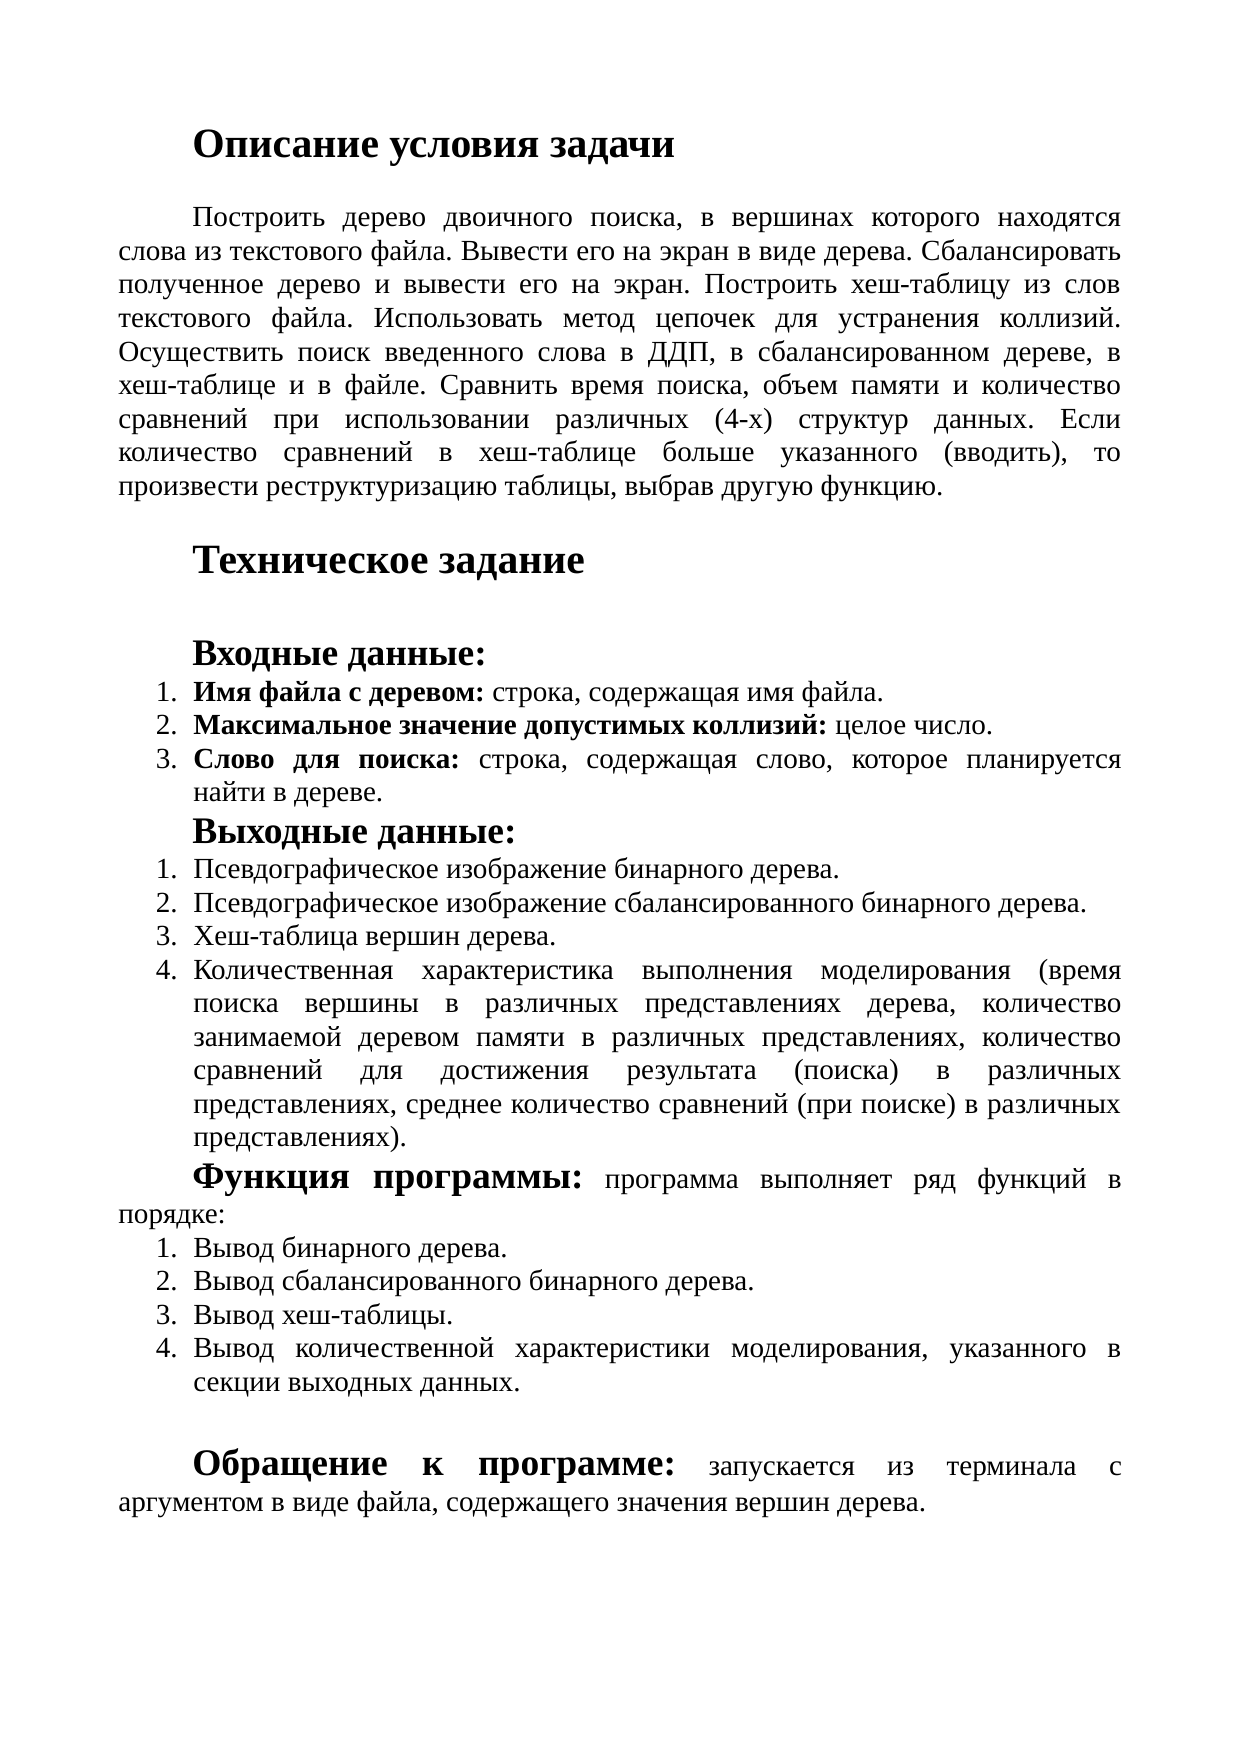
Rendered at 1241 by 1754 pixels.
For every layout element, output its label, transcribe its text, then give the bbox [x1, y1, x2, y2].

text Описание условия задачи [118, 118, 1122, 166]
text Входные данные: [118, 631, 1122, 674]
list Имя файла с деревом: строка, содержащая имя файла. [156, 674, 1122, 707]
list Псевдографическое изображение сбалансированного бинарного дерева. [156, 885, 1122, 918]
list Вывод сбалансированного бинарного дерева. [156, 1263, 1122, 1297]
text Выходные данные: [118, 808, 1122, 851]
list Хеш-таблица вершин дерева. [156, 918, 1122, 952]
text Функция программы: программа выполняет ряд функций в порядке: [118, 1153, 1122, 1230]
text Обращение к программе: запускается из терминала с аргументом в виде файла, содержащего значения вершин дерева. [118, 1441, 1122, 1517]
list Слово для поиска: строка, содержащая слово, которое планируется найти в дереве. [156, 741, 1122, 808]
text Построить дерево двоичного поиска, в вершинах которого находятся слова из текстового файла. Вывести его на экран в виде дерева. Сбалансировать полученное дерево и вывести его на экран. Построить хеш-таблицу из слов текстового файла. Использовать метод цепочек для устранения коллизий. Осуществить поиск введенного слова в ДДП, в сбалансированном дереве, в хеш-таблице и в файле. Сравнить время поиска, объем памяти и количество сравнений при использовании различных (4-х) структур данных. Если количество сравнений в хеш-таблице больше указанного (вводить), то произвести реструктуризацию таблицы, выбрав другую функцию. [118, 166, 1122, 501]
list Количественная характеристика выполнения моделирования (время поиска вершины в различных представлениях дерева, количество занимаемой деревом памяти в различных представлениях, количество сравнений для достижения результата (поиска) в различных представлениях, среднее количество сравнений (при поиске) в различных представлениях). [156, 952, 1122, 1153]
list Вывод хеш-таблицы. [156, 1297, 1122, 1330]
list Вывод количественной характеристики моделирования, указанного в секции выходных данных. [156, 1330, 1122, 1397]
list Максимальное значение допустимых коллизий: целое число. [156, 707, 1122, 741]
text Техническое задание [118, 535, 1122, 583]
list Вывод бинарного дерева. [156, 1230, 1122, 1263]
list Псевдографическое изображение бинарного дерева. [156, 851, 1122, 885]
